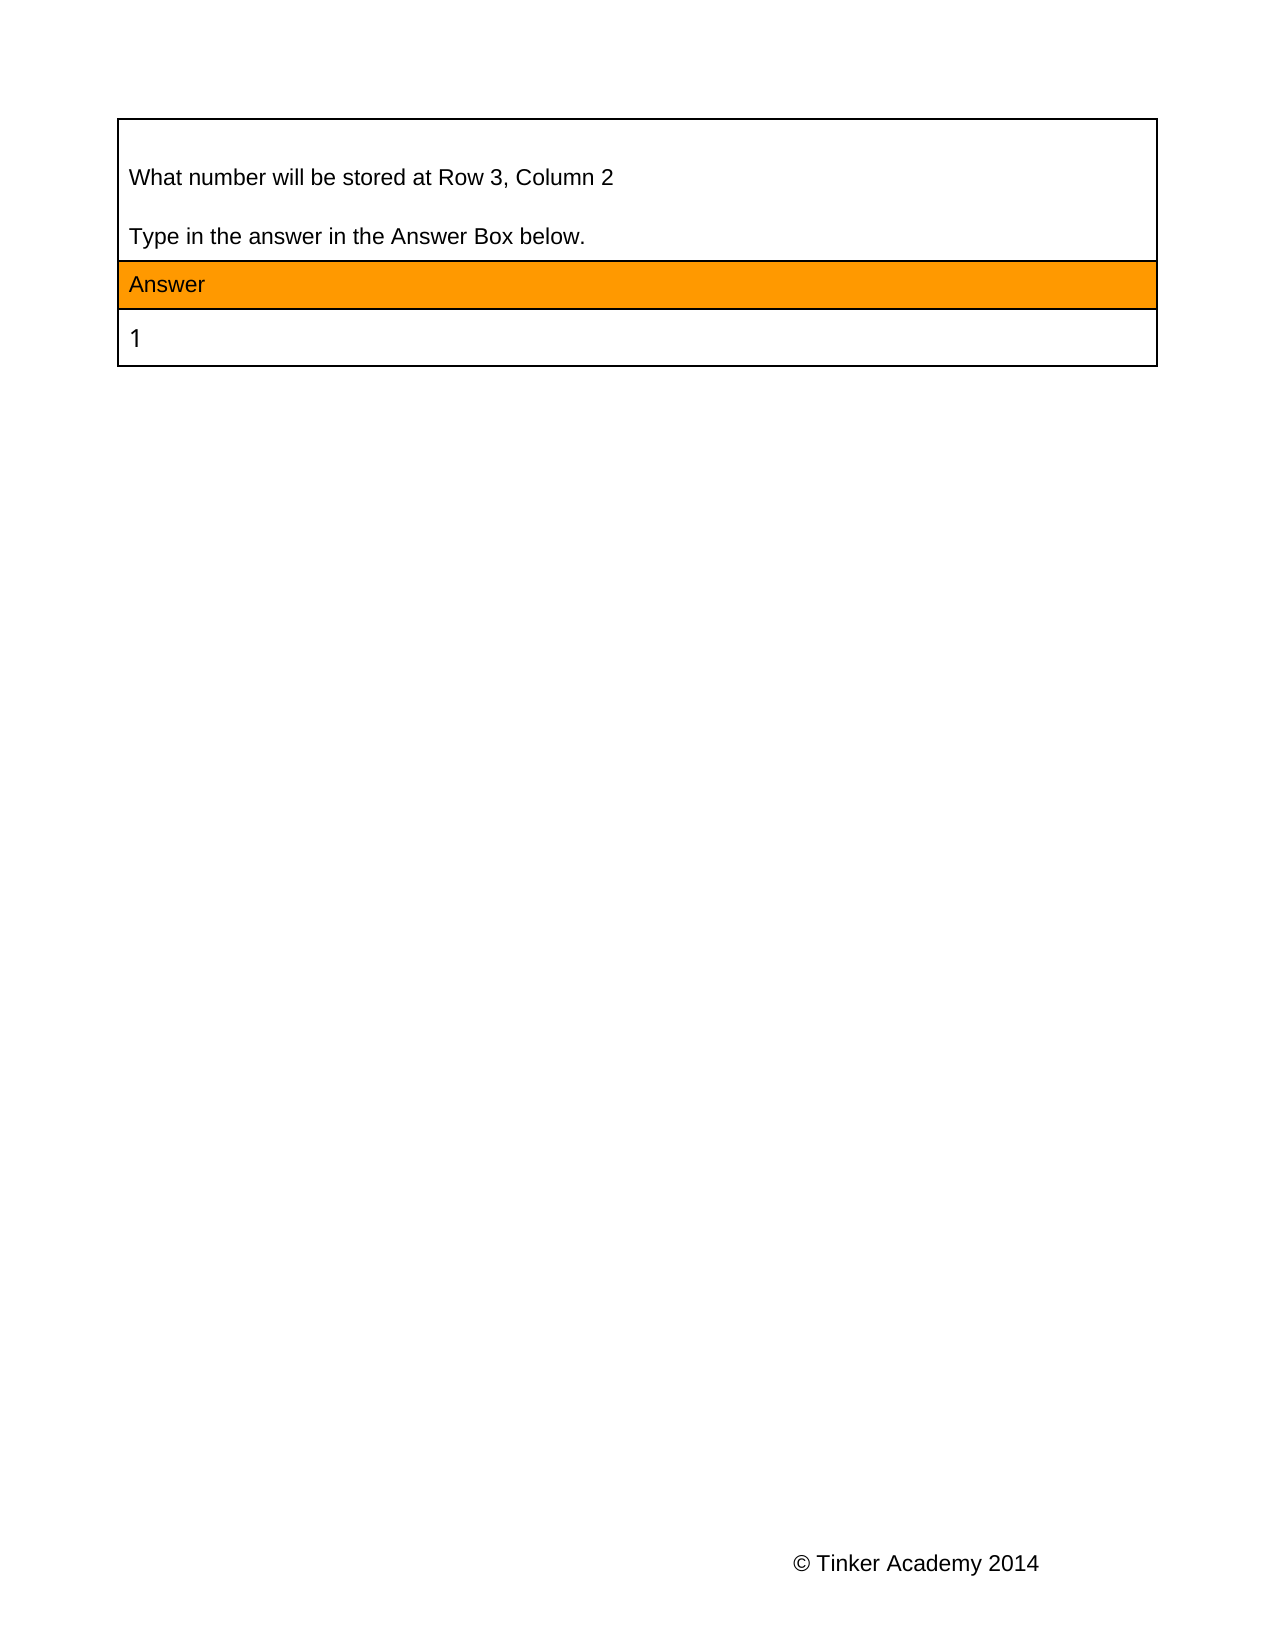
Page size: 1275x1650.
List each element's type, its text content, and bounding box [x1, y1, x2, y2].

table_cell Answer [119, 262, 1156, 308]
table_cell 1 [119, 310, 1156, 365]
table_cell What number will be stored at Row 3, Column 2 Type in the answer in the Answer Box below. [119, 120, 1156, 259]
